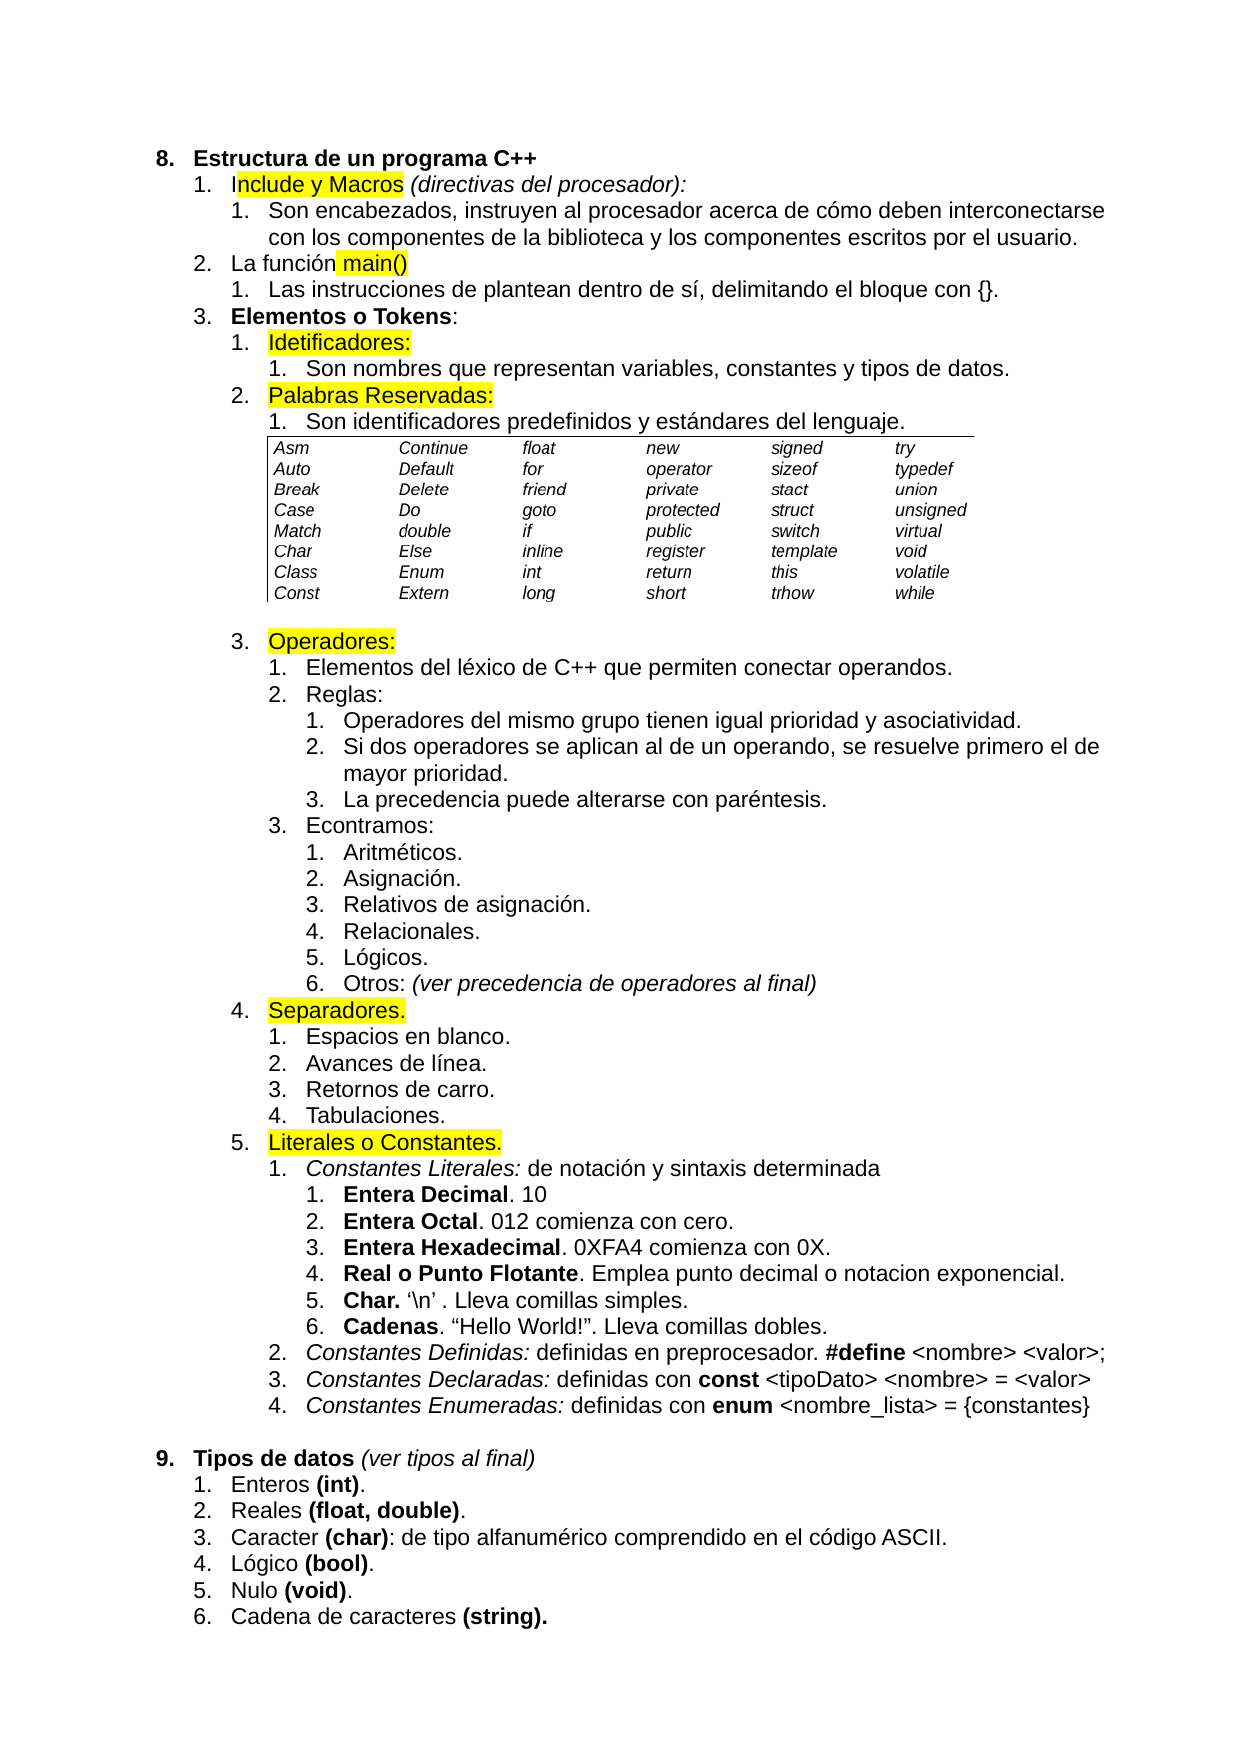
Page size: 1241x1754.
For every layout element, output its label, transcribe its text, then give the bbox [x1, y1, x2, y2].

list Retornos de carro. [268, 1076, 1122, 1102]
list Tipos de datos (ver tipos al final) [156, 1445, 1122, 1471]
list Aritméticos. [306, 839, 1122, 865]
list La función main() [193, 250, 1122, 276]
list Constantes Literales: de notación y sintaxis determinada [268, 1155, 1122, 1181]
list Relativos de asignación. [306, 891, 1122, 918]
list Las instrucciones de plantean dentro de sí, delimitando el bloque con {}. [231, 276, 1122, 303]
list Operadores: [231, 628, 1122, 654]
list Entera Octal. 012 comienza con cero. [306, 1208, 1122, 1234]
list Avances de línea. [268, 1049, 1122, 1076]
list Si dos operadores se aplican al de un operando, se resuelve primero el de mayor prioridad. [306, 733, 1122, 786]
list Constantes Definidas: definidas en preprocesador. #define <nombre> <valor>; [268, 1339, 1122, 1366]
list Literales o Constantes. [231, 1128, 1122, 1155]
list Elementos del léxico de C++ que permiten conectar operandos. [268, 654, 1122, 681]
list Reales (float, double). [193, 1497, 1122, 1524]
list Enteros (int). [193, 1471, 1122, 1497]
list Entera Hexadecimal. 0XFA4 comienza con 0X. [306, 1234, 1122, 1260]
list Son nombres que representan variables, constantes y tipos de datos. [268, 355, 1122, 382]
picture [265, 434, 975, 602]
list Econtramos: [268, 812, 1122, 839]
list Lógicos. [306, 944, 1122, 970]
list Otros: (ver precedencia de operadores al final) [306, 970, 1122, 997]
list Relacionales. [306, 918, 1122, 944]
list Entera Decimal. 10 [306, 1181, 1122, 1208]
list Idetificadores: [231, 329, 1122, 355]
list Constantes Declaradas: definidas con const <tipoDato> <nombre> = <valor> [268, 1366, 1122, 1392]
list Cadenas. “Hello World!”. Lleva comillas dobles. [306, 1313, 1122, 1339]
list Constantes Enumeradas: definidas con enum <nombre_lista> = {constantes} [268, 1392, 1122, 1418]
list Estructura de un programa C++ [156, 144, 1122, 171]
list Son encabezados, instruyen al procesador acerca de cómo deben interconectarse con los componentes de la biblioteca y los componentes escritos por el usuario. [231, 197, 1122, 250]
list Palabras Reservadas: [231, 382, 1122, 408]
list La precedencia puede alterarse con paréntesis. [306, 786, 1122, 812]
list Tabulaciones. [268, 1102, 1122, 1128]
list Nulo (void). [193, 1577, 1122, 1603]
list Operadores del mismo grupo tienen igual prioridad y asociatividad. [306, 707, 1122, 733]
list Lógico (bool). [193, 1550, 1122, 1577]
list Elementos o Tokens: [193, 303, 1122, 329]
list Caracter (char): de tipo alfanumérico comprendido en el código ASCII. [193, 1524, 1122, 1550]
list Separadores. [231, 997, 1122, 1023]
list Real o Punto Flotante. Emplea punto decimal o notacion exponencial. [306, 1260, 1122, 1287]
list Reglas: [268, 681, 1122, 707]
list Cadena de caracteres (string). [193, 1603, 1122, 1629]
list Include y Macros (directivas del procesador): [193, 171, 1122, 197]
list Asignación. [306, 865, 1122, 891]
list Son identificadores predefinidos y estándares del lenguaje. [268, 408, 1122, 434]
list Espacios en blanco. [268, 1023, 1122, 1049]
list Char. ‘\n’ . Lleva comillas simples. [306, 1287, 1122, 1313]
